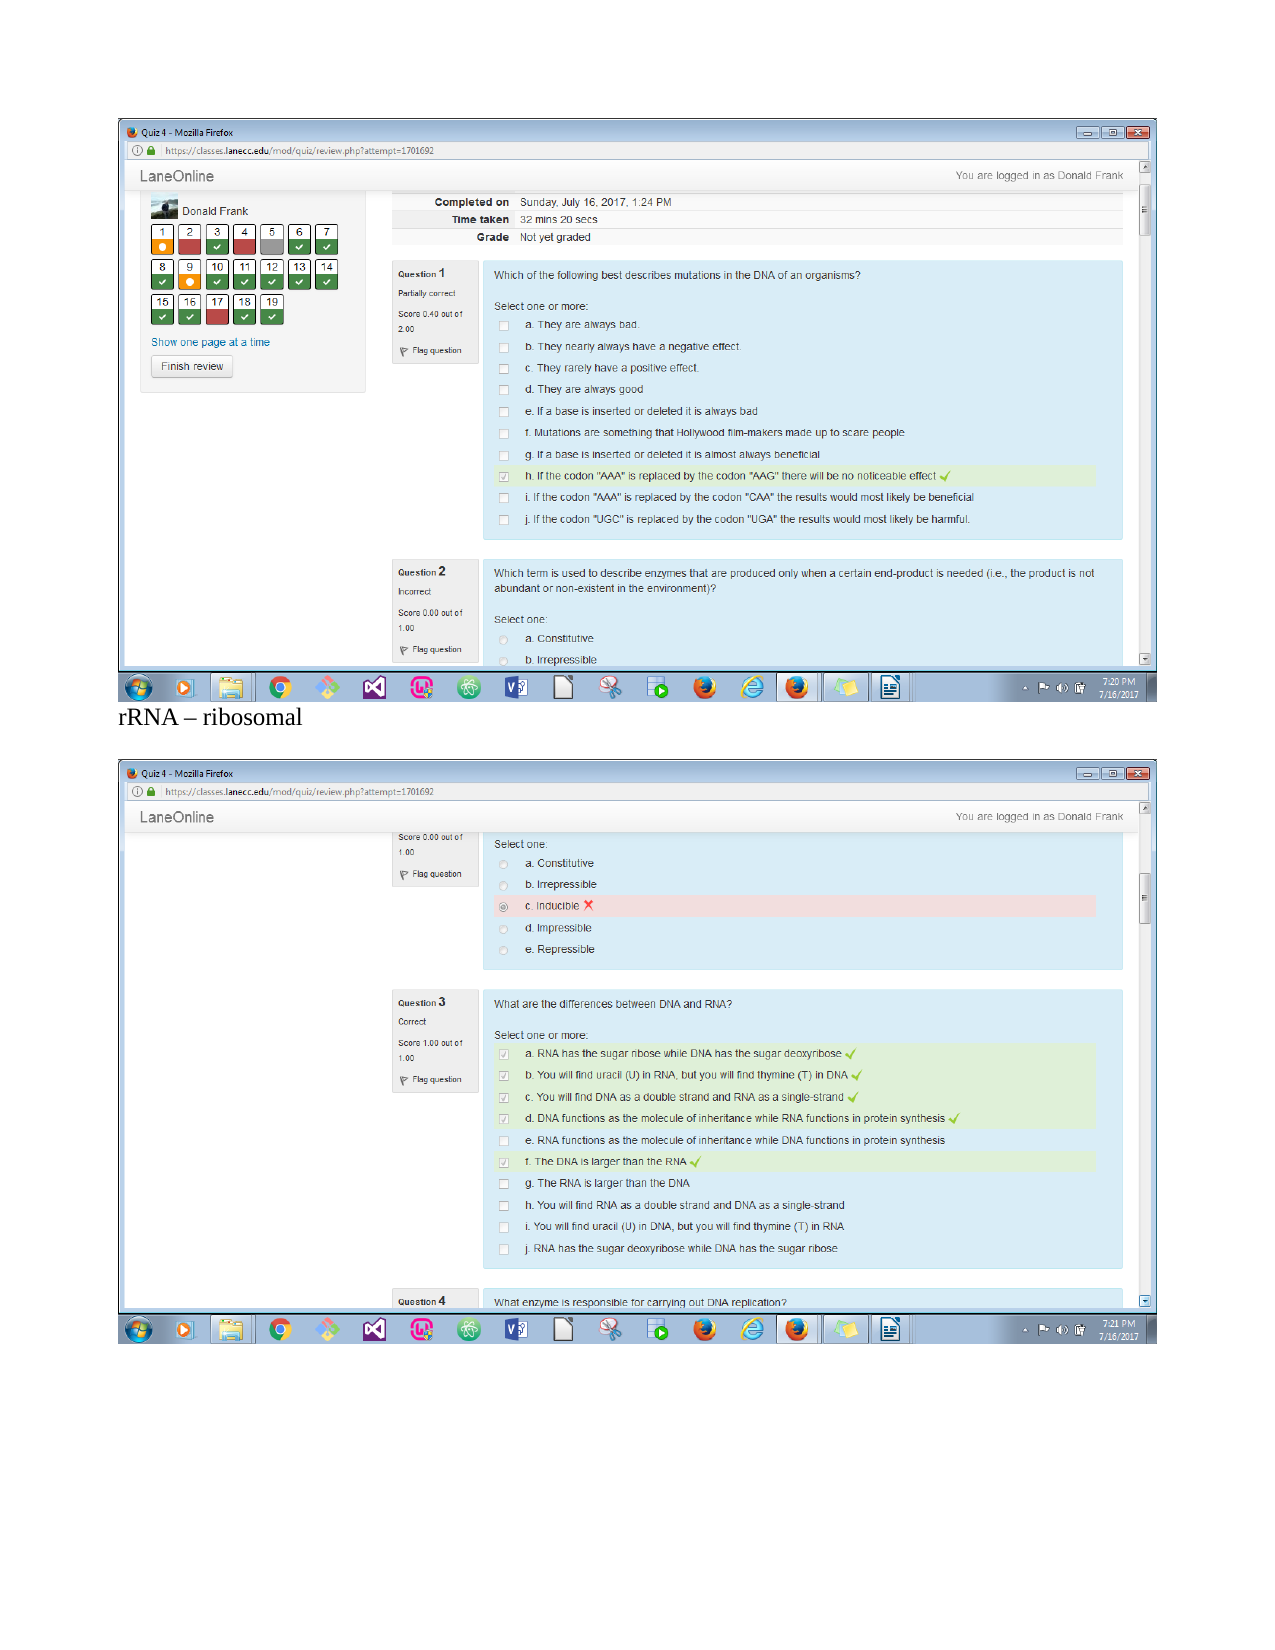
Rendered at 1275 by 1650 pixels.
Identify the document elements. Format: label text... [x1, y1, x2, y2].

picture [118, 118, 1157, 702]
text rRNA – ribosomal [118, 702, 1157, 731]
picture [118, 759, 1157, 1344]
